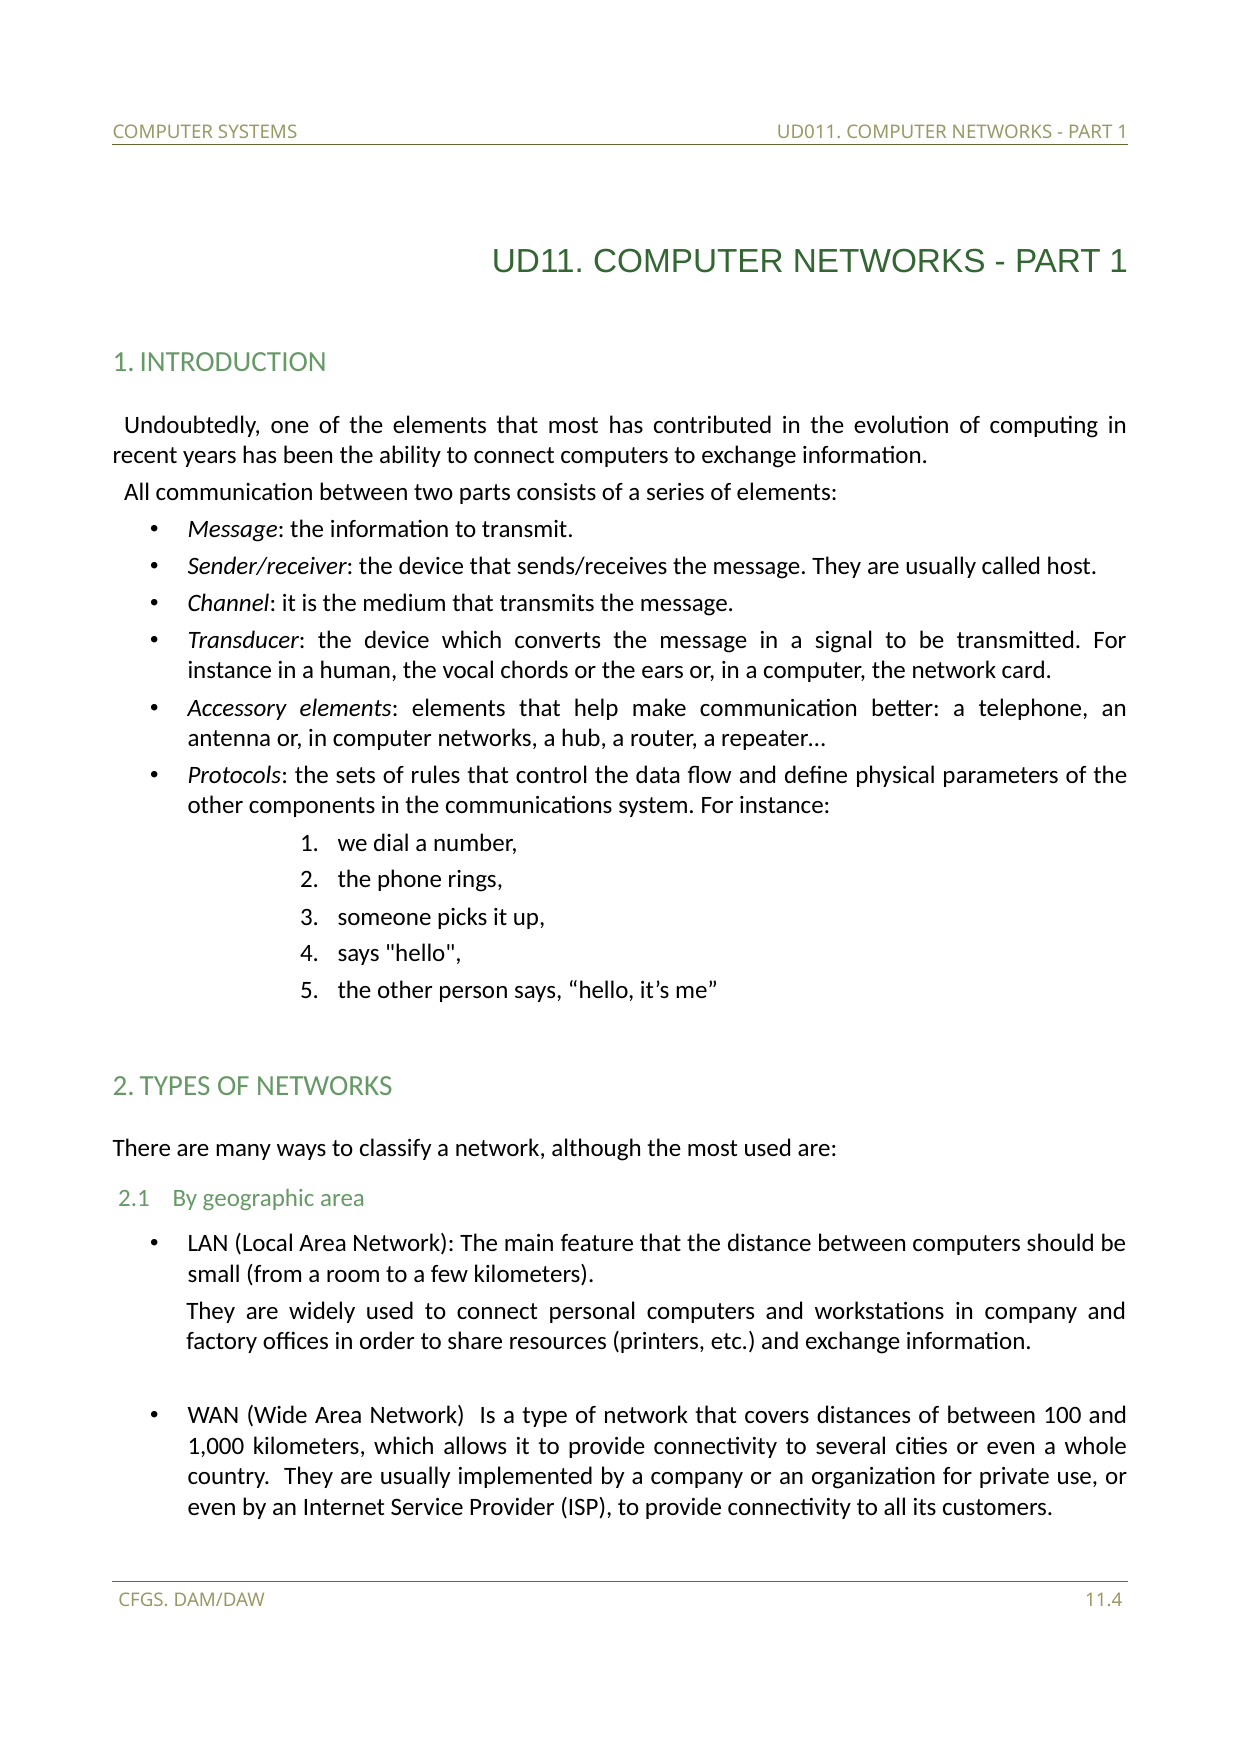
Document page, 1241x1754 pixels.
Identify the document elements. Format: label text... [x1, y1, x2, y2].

subtitle Types of networks [112, 1067, 1128, 1102]
subtitle Introduction [112, 343, 1128, 379]
list LAN (Local Area Network): The main feature that the distance between computers should be small (from a room to a few kilometers). [150, 1227, 1128, 1288]
list someone picks it up, [300, 901, 1128, 931]
list Transducer: the device which converts the message in a signal to be transmitted. For instance in a human, the vocal chords or the ears or, in a computer, the network card. [150, 624, 1128, 685]
list we dial a number, [300, 827, 1128, 857]
list Protocols: the sets of rules that control the data flow and define physical parameters of the other components in the communications system. For instance: [150, 759, 1128, 820]
text All communication between two parts consists of a series of elements: [112, 476, 1128, 507]
subtitle By geographic area [112, 1182, 1128, 1212]
text They are widely used to connect personal computers and workstations in company and factory offices in order to share resources (printers, etc.) and exchange information. [186, 1295, 1128, 1356]
list Channel: it is the medium that transmits the message. [150, 587, 1128, 618]
text Undoubtedly, one of the elements that most has contributed in the evolution of computing in recent years has been the ability to connect computers to exchange information. [112, 409, 1128, 470]
text There are many ways to classify a network, although the most used are: [112, 1133, 1128, 1163]
text UD11. Computer Networks - Part 1 [112, 241, 1128, 280]
list says "hello", [300, 938, 1128, 968]
list Message: the information to transmit. [150, 513, 1128, 544]
list Accessory elements: elements that help make communication better: a telephone, an antenna or, in computer networks, a hub, a router, a repeater… [150, 692, 1128, 753]
list WAN (Wide Area Network) Is a type of network that covers distances of between 100 and 1,000 kilometers, which allows it to provide connectivity to several cities or even a whole country. They are usually implemented by a company or an organization for private use, or even by an Internet Service Provider (ISP), to provide connectivity to all its customers. [150, 1399, 1128, 1521]
list Sender/receiver: the device that sends/receives the message. They are usually called host. [150, 550, 1128, 581]
list the phone rings, [300, 864, 1128, 894]
list the other person says, “hello, it’s me” [300, 974, 1128, 1005]
